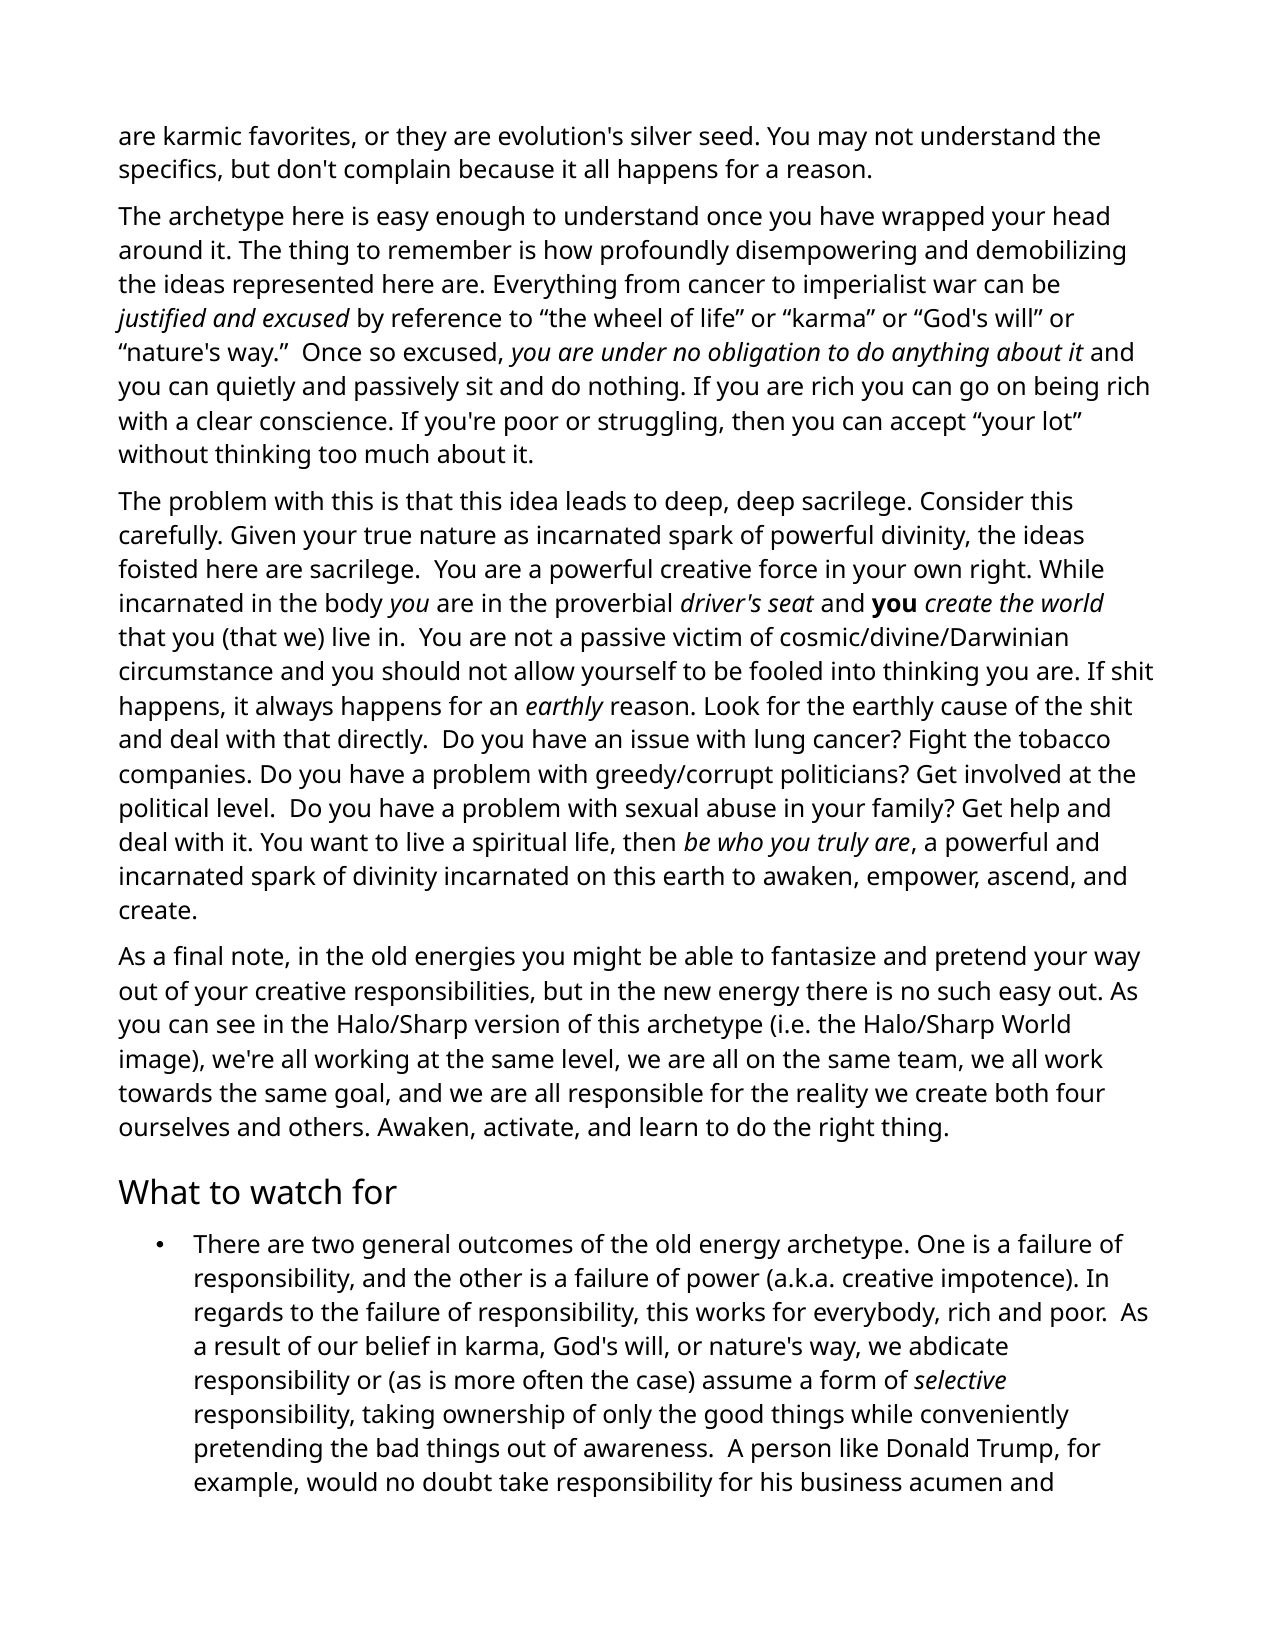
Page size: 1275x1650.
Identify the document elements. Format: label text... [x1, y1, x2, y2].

subtitle What to watch for [118, 1168, 1157, 1214]
text are karmic favorites, or they are evolution's silver seed. You may not understand the specifics, but don't complain because it all happens for a reason. [118, 118, 1157, 186]
text The archetype here is easy enough to understand once you have wrapped your head around it. The thing to remember is how profoundly disempowering and demobilizing the ideas represented here are. Everything from cancer to imperialist war can be justified and excused by reference to “the wheel of life” or “karma” or “God's will” or “nature's way.” Once so excused, you are under no obligation to do anything about it and you can quietly and passively sit and do nothing. If you are rich you can go on being rich with a clear conscience. If you're poor or struggling, then you can accept “your lot” without thinking too much about it. [118, 199, 1157, 471]
text As a final note, in the old energies you might be able to fantasize and pretend your way out of your creative responsibilities, but in the new energy there is no such easy out. As you can see in the Halo/Sharp version of this archetype (i.e. the Halo/Sharp World image), we're all working at the same level, we are all on the same team, we all work towards the same goal, and we are all responsible for the reality we create both four ourselves and others. Awaken, activate, and learn to do the right thing. [118, 939, 1157, 1143]
text The problem with this is that this idea leads to deep, deep sacrilege. Consider this carefully. Given your true nature as incarnated spark of powerful divinity, the ideas foisted here are sacrilege. You are a powerful creative force in your own right. While incarnated in the body you are in the proverbial driver's seat and you create the world that you (that we) live in. You are not a passive victim of cosmic/divine/Darwinian circumstance and you should not allow yourself to be fooled into thinking you are. If shit happens, it always happens for an earthly reason. Look for the earthly cause of the shit and deal with that directly. Do you have an issue with lung cancer? Fight the tobacco companies. Do you have a problem with greedy/corrupt politicians? Get involved at the political level. Do you have a problem with sexual abuse in your family? Get help and deal with it. You want to live a spiritual life, then be who you truly are, a powerful and incarnated spark of divinity incarnated on this earth to awaken, empower, ascend, and create. [118, 484, 1157, 927]
list There are two general outcomes of the old energy archetype. One is a failure of responsibility, and the other is a failure of power (a.k.a. creative impotence). In regards to the failure of responsibility, this works for everybody, rich and poor. As a result of our belief in karma, God's will, or nature's way, we abdicate responsibility or (as is more often the case) assume a form of selective responsibility, taking ownership of only the good things while conveniently pretending the bad things out of awareness. A person like Donald Trump, for example, would no doubt take responsibility for his business acumen and [156, 1226, 1157, 1499]
